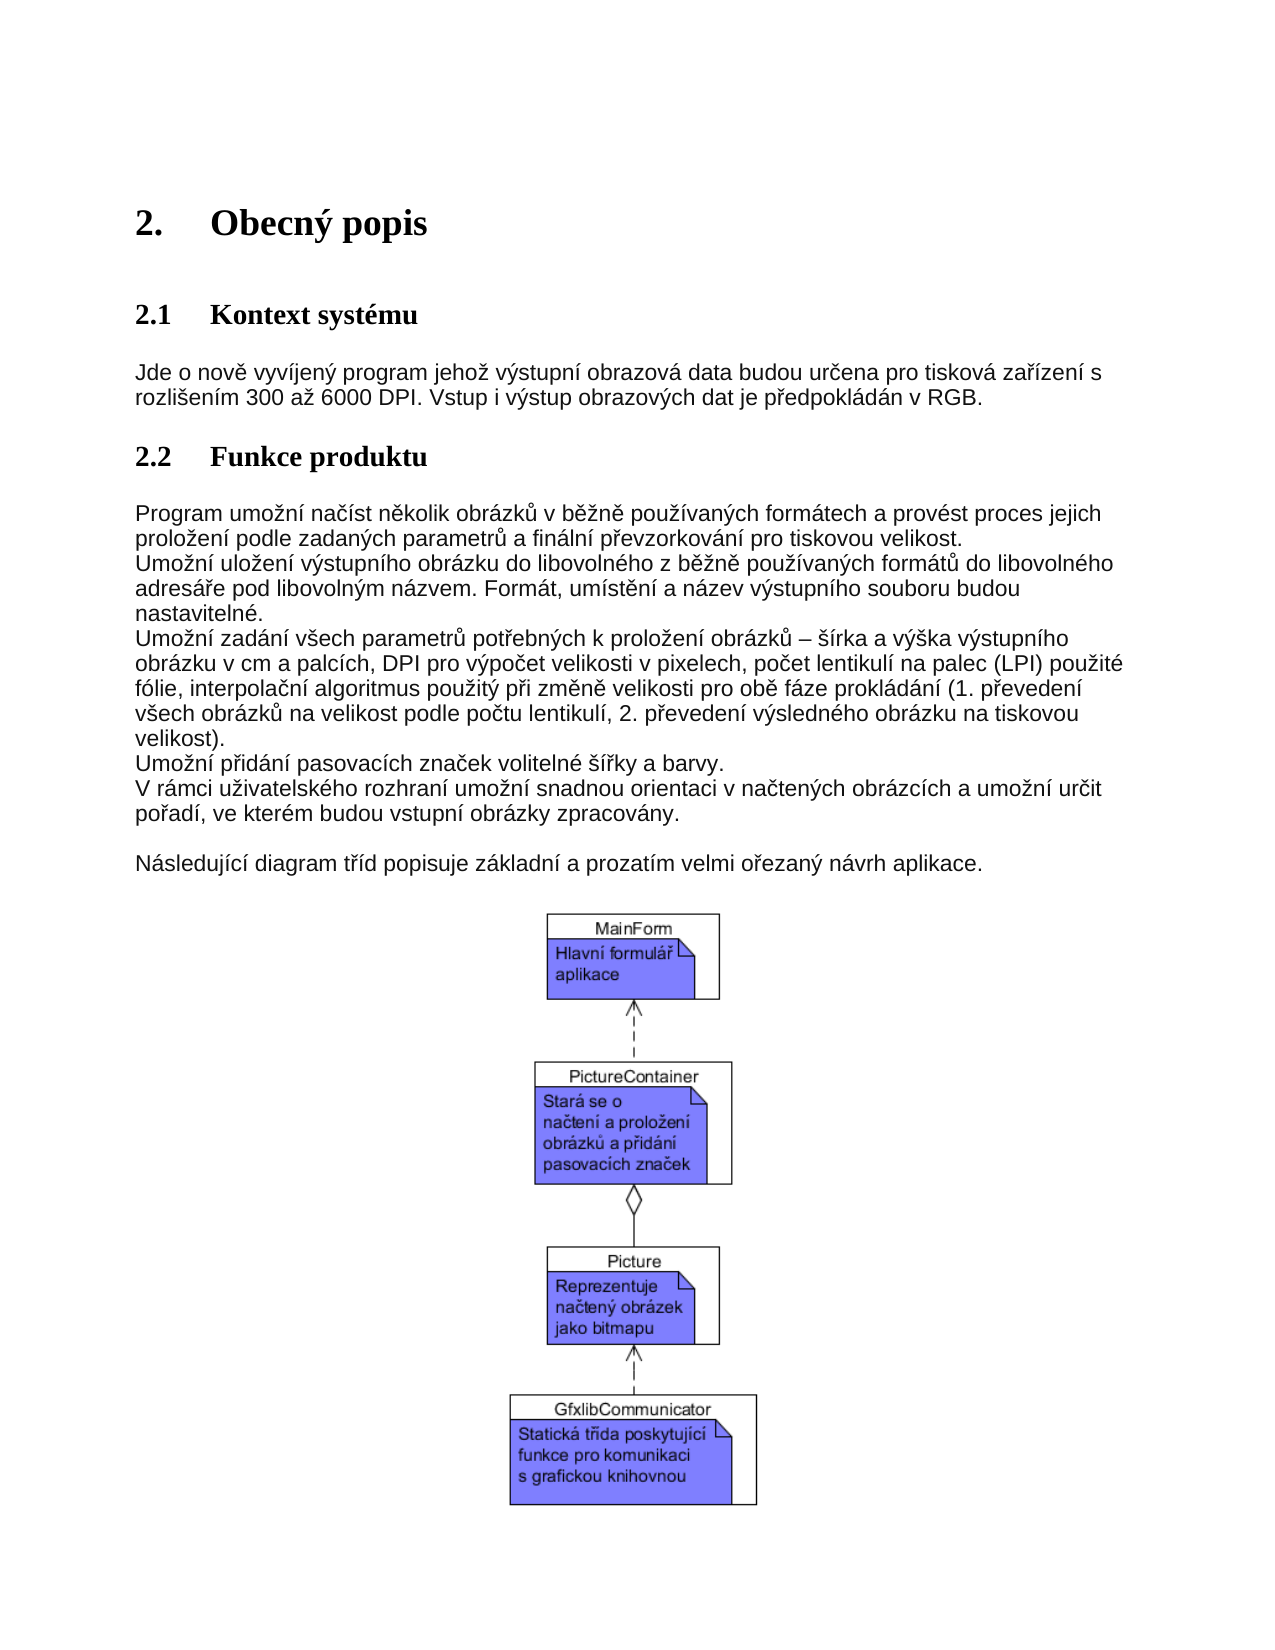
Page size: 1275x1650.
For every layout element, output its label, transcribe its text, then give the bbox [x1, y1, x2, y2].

picture [486, 889, 782, 1530]
text Umožní přidání pasovacích značek volitelné šířky a barvy. [135, 752, 1140, 777]
text Umožní uložení výstupního obrázku do libovolného z běžně používaných formátů do libovolného adresáře pod libovolným názvem. Formát, umístění a název výstupního souboru budou nastavitelné. [135, 552, 1140, 627]
subtitle Funkce produktu [135, 439, 1140, 473]
subtitle Kontext systému [135, 297, 1140, 331]
text V rámci uživatelského rozhraní umožní snadnou orientaci v načtených obrázcích a umožní určit pořadí, ve kterém budou vstupní obrázky zpracovány. [135, 777, 1140, 827]
text Program umožní načíst několik obrázků v běžně používaných formátech a provést proces jejich proložení podle zadaných parametrů a finální převzorkování pro tiskovou velikost. [135, 502, 1140, 552]
text Jde o nově vyvíjený program jehož výstupní obrazová data budou určena pro tisková zařízení s rozlišením 300 až 6000 DPI. Vstup i výstup obrazových dat je předpokládán v RGB. [135, 360, 1140, 410]
text Následující diagram tříd popisuje základní a prozatím velmi ořezaný návrh aplikace. [135, 852, 1140, 877]
subtitle Obecný popis [135, 200, 1140, 243]
text Umožní zadání všech parametrů potřebných k proložení obrázků – šírka a výška výstupního obrázku v cm a palcích, DPI pro výpočet velikosti v pixelech, počet lentikulí na palec (LPI) použité fólie, interpolační algoritmus použitý při změně velikosti pro obě fáze prokládání (1. převedení všech obrázků na velikost podle počtu lentikulí, 2. převedení výsledného obrázku na tiskovou velikost). [135, 627, 1140, 752]
